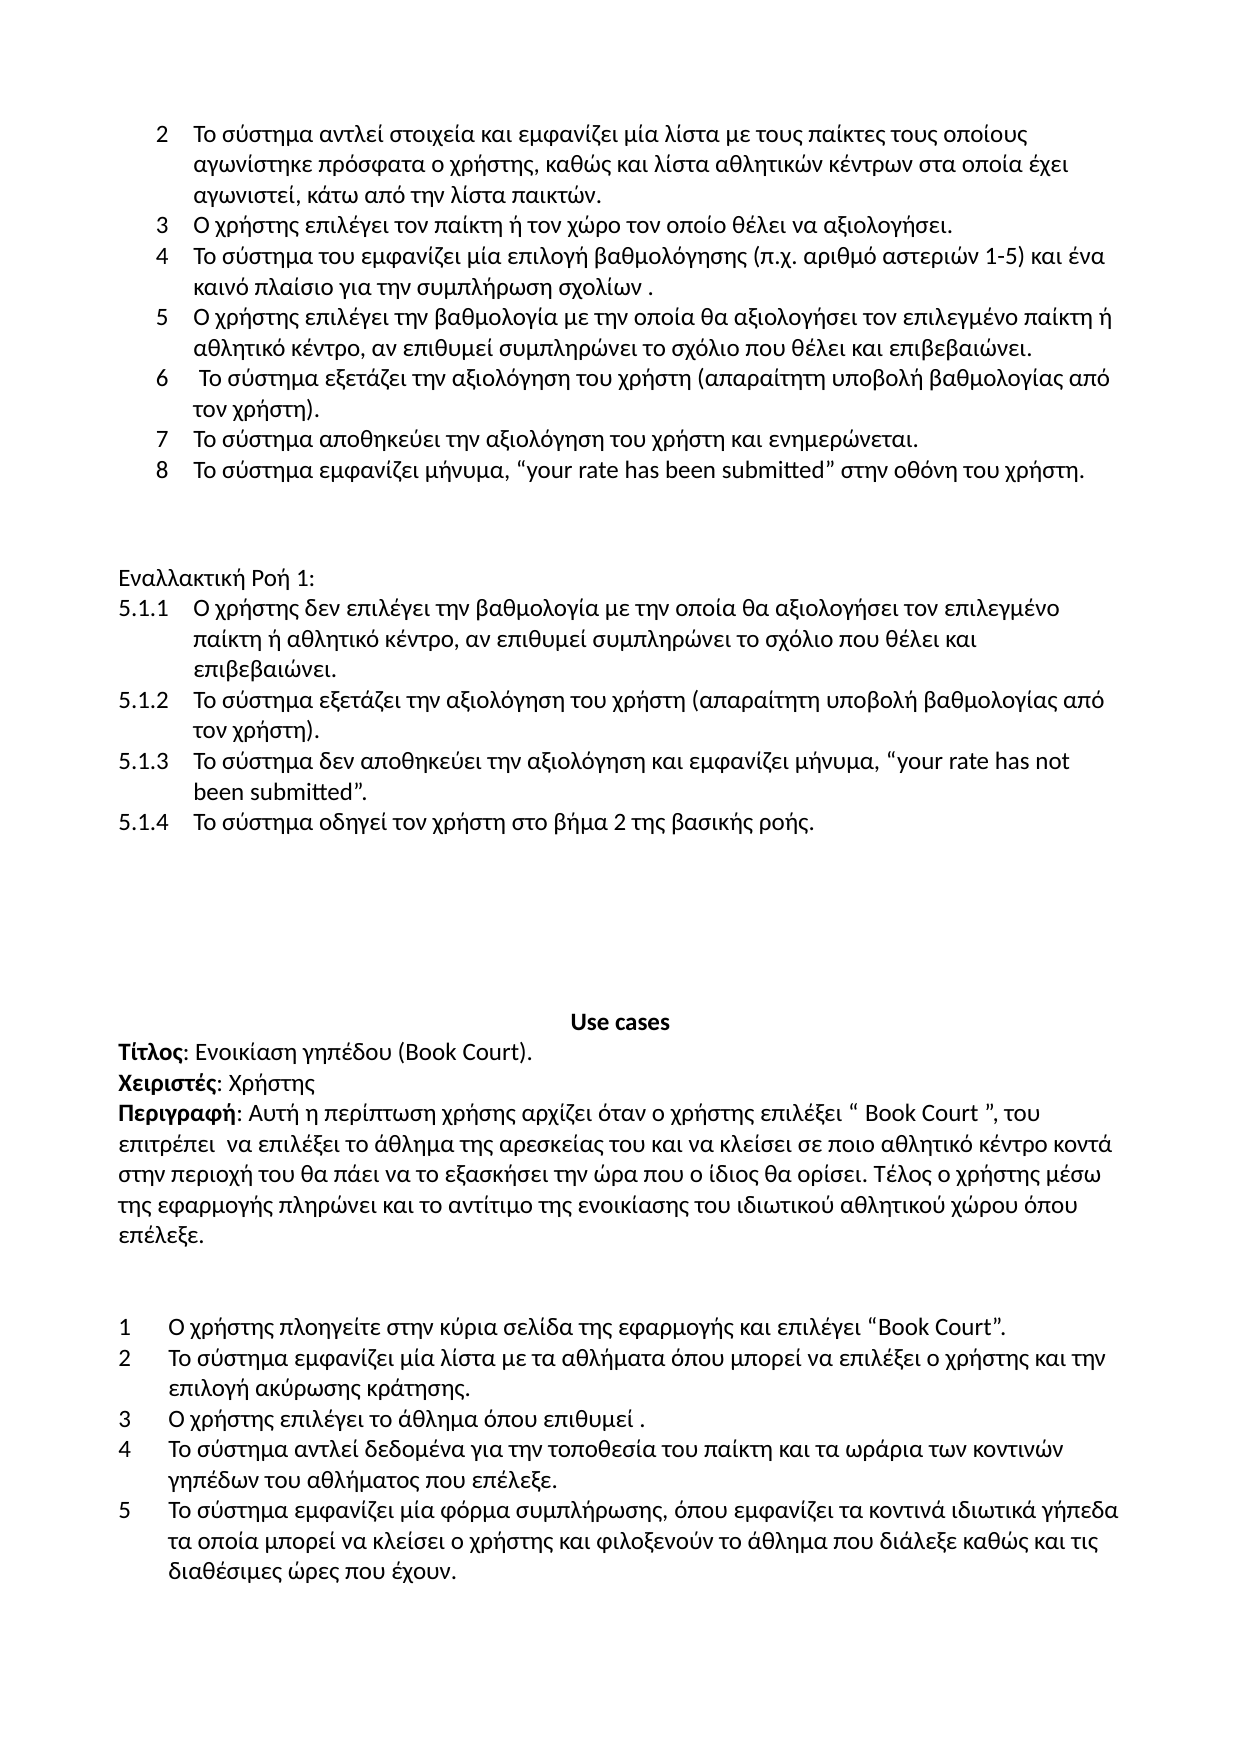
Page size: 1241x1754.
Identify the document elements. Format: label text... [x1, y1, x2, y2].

text Use cases [118, 1006, 1122, 1037]
list To σύστημα εξετάζει την αξιολόγηση του χρήστη (απαραίτητη υποβολή βαθμολογίας από τον χρήστη). [156, 362, 1122, 423]
text Τίτλος: Ενοικίαση γηπέδου (Book Court). [118, 1037, 1122, 1067]
list To σύστημα εμφανίζει μήνυμα, “your rate has been submitted” στην οθόνη του χρήστη. [156, 454, 1122, 484]
list Το σύστημα αντλεί στοιχεία και εμφανίζει μία λίστα με τους παίκτες τους οποίους αγωνίστηκε πρόσφατα ο χρήστης, καθώς και λίστα αθλητικών κέντρων στα οποία έχει αγωνιστεί, κάτω από την λίστα παικτών. [156, 118, 1122, 210]
text Περιγραφή: Αυτή η περίπτωση χρήσης αρχίζει όταν ο χρήστης επιλέξει “ Book Court ”, του επιτρέπει να επιλέξει το άθλημα της αρεσκείας του και να κλείσει σε ποιο αθλητικό κέντρο κοντά στην περιοχή του θα πάει να το εξασκήσει την ώρα που ο ίδιος θα ορίσει. Τέλος ο χρήστης μέσω της εφαρμογής πληρώνει και το αντίτιμο της ενοικίασης του ιδιωτικού αθλητικού χώρου όπου επέλεξε. [118, 1098, 1122, 1250]
list Ο χρήστης δεν επιλέγει την βαθμολογία με την οποία θα αξιολογήσει τον επιλεγμένο παίκτη ή αθλητικό κέντρο, αν επιθυμεί συμπληρώνει το σχόλιο που θέλει και επιβεβαιώνει. [118, 593, 1122, 684]
list Ο χρήστης πλοηγείτε στην κύρια σελίδα της εφαρμογής και επιλέγει “Book Court”. [118, 1311, 1122, 1342]
list Το σύστημα δεν αποθηκεύει την αξιολόγηση και εμφανίζει μήνυμα, “your rate has not been submitted”. [118, 745, 1122, 806]
list Το σύστημα εμφανίζει μία λίστα με τα αθλήματα όπου μπορεί να επιλέξει ο χρήστης και την επιλογή ακύρωσης κράτησης. [118, 1342, 1122, 1403]
list Ο χρήστης επιλέγει τον παίκτη ή τον χώρο τον οποίο θέλει να αξιολογήσει. [156, 210, 1122, 240]
list Ο χρήστης επιλέγει το άθλημα όπου επιθυμεί . [118, 1403, 1122, 1433]
list Ο χρήστης επιλέγει την βαθμολογία με την οποία θα αξιολογήσει τον επιλεγμένο παίκτη ή αθλητικό κέντρο, αν επιθυμεί συμπληρώνει το σχόλιο που θέλει και επιβεβαιώνει. [156, 301, 1122, 362]
list To σύστημα εξετάζει την αξιολόγηση του χρήστη (απαραίτητη υποβολή βαθμολογίας από τον χρήστη). [118, 684, 1122, 745]
list Το σύστημα αντλεί δεδομένα για την τοποθεσία του παίκτη και τα ωράρια των κοντινών γηπέδων του αθλήματος που επέλεξε. [118, 1433, 1122, 1494]
list Το σύστημα οδηγεί τον χρήστη στο βήμα 2 της βασικής ροής. [118, 806, 1122, 837]
list Το σύστημα του εμφανίζει μία επιλογή βαθμολόγησης (π.χ. αριθμό αστεριών 1-5) και ένα καινό πλαίσιο για την συμπλήρωση σχολίων . [156, 240, 1122, 301]
list Το σύστημα εμφανίζει μία φόρμα συμπλήρωσης, όπου εμφανίζει τα κοντινά ιδιωτικά γήπεδα τα οποία μπορεί να κλείσει ο χρήστης και φιλοξενούν το άθλημα που διάλεξε καθώς και τις διαθέσιμες ώρες που έχουν. [118, 1494, 1122, 1586]
text Χειριστές: Χρήστης [118, 1067, 1122, 1098]
list Το σύστημα αποθηκεύει την αξιολόγηση του χρήστη και ενημερώνεται. [156, 423, 1122, 454]
text Εναλλακτική Ροή 1: [118, 562, 1122, 593]
